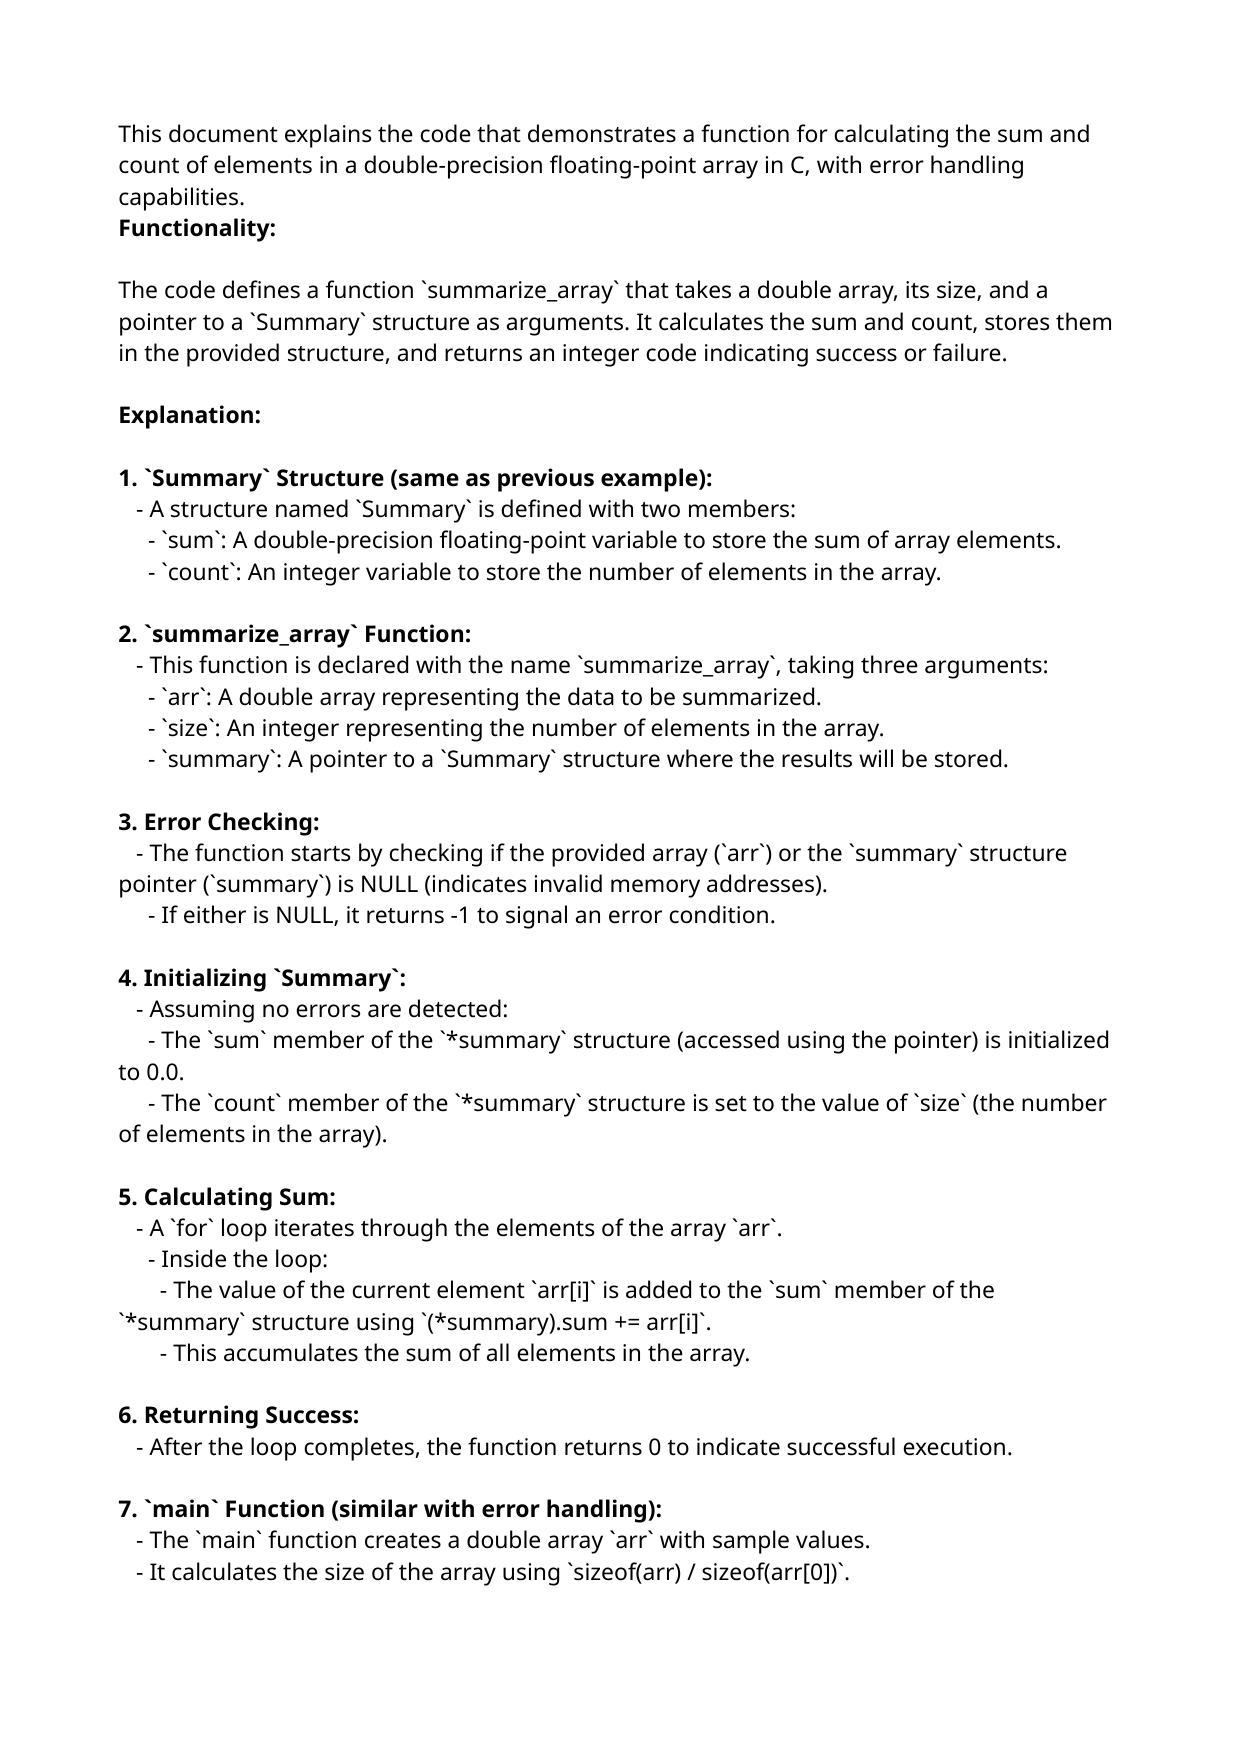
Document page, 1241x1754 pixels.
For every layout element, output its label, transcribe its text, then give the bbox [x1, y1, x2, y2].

text - `sum`: A double-precision floating-point variable to store the sum of array elements. [118, 524, 1122, 556]
text - After the loop completes, the function returns 0 to indicate successful execution. [118, 1431, 1122, 1462]
text - The value of the current element `arr[i]` is added to the `sum` member of the `*summary` structure using `(*summary).sum += arr[i]`. [118, 1274, 1122, 1337]
text - It calculates the size of the array using `sizeof(arr) / sizeof(arr[0])`. [118, 1556, 1122, 1587]
text 4. Initializing `Summary`: [118, 962, 1122, 993]
text - Inside the loop: [118, 1243, 1122, 1274]
text - `size`: An integer representing the number of elements in the array. [118, 712, 1122, 743]
text 6. Returning Success: [118, 1399, 1122, 1431]
text - If either is NULL, it returns -1 to signal an error condition. [118, 899, 1122, 931]
text 3. Error Checking: [118, 806, 1122, 837]
text 2. `summarize_array` Function: [118, 618, 1122, 649]
text - Assuming no errors are detected: [118, 993, 1122, 1024]
text - The `count` member of the `*summary` structure is set to the value of `size` (the number of elements in the array). [118, 1087, 1122, 1149]
text 7. `main` Function (similar with error handling): [118, 1493, 1122, 1524]
text Explanation: [118, 399, 1122, 431]
text - The function starts by checking if the provided array (`arr`) or the `summary` structure pointer (`summary`) is NULL (indicates invalid memory addresses). [118, 837, 1122, 899]
text - A `for` loop iterates through the elements of the array `arr`. [118, 1212, 1122, 1243]
text - This accumulates the sum of all elements in the array. [118, 1337, 1122, 1368]
text - `count`: An integer variable to store the number of elements in the array. [118, 556, 1122, 587]
text - The `sum` member of the `*summary` structure (accessed using the pointer) is initialized to 0.0. [118, 1024, 1122, 1087]
text - This function is declared with the name `summarize_array`, taking three arguments: [118, 649, 1122, 681]
text - `arr`: A double array representing the data to be summarized. [118, 681, 1122, 712]
text The code defines a function `summarize_array` that takes a double array, its size, and a pointer to a `Summary` structure as arguments. It calculates the sum and count, stores them in the provided structure, and returns an integer code indicating success or failure. [118, 274, 1122, 368]
text 5. Calculating Sum: [118, 1181, 1122, 1212]
text - `summary`: A pointer to a `Summary` structure where the results will be stored. [118, 743, 1122, 774]
text - The `main` function creates a double array `arr` with sample values. [118, 1524, 1122, 1556]
text This document explains the code that demonstrates a function for calculating the sum and count of elements in a double-precision floating-point array in C, with error handling capabilities. [118, 118, 1122, 212]
text - A structure named `Summary` is defined with two members: [118, 493, 1122, 524]
text 1. `Summary` Structure (same as previous example): [118, 462, 1122, 493]
text Functionality: [118, 212, 1122, 243]
